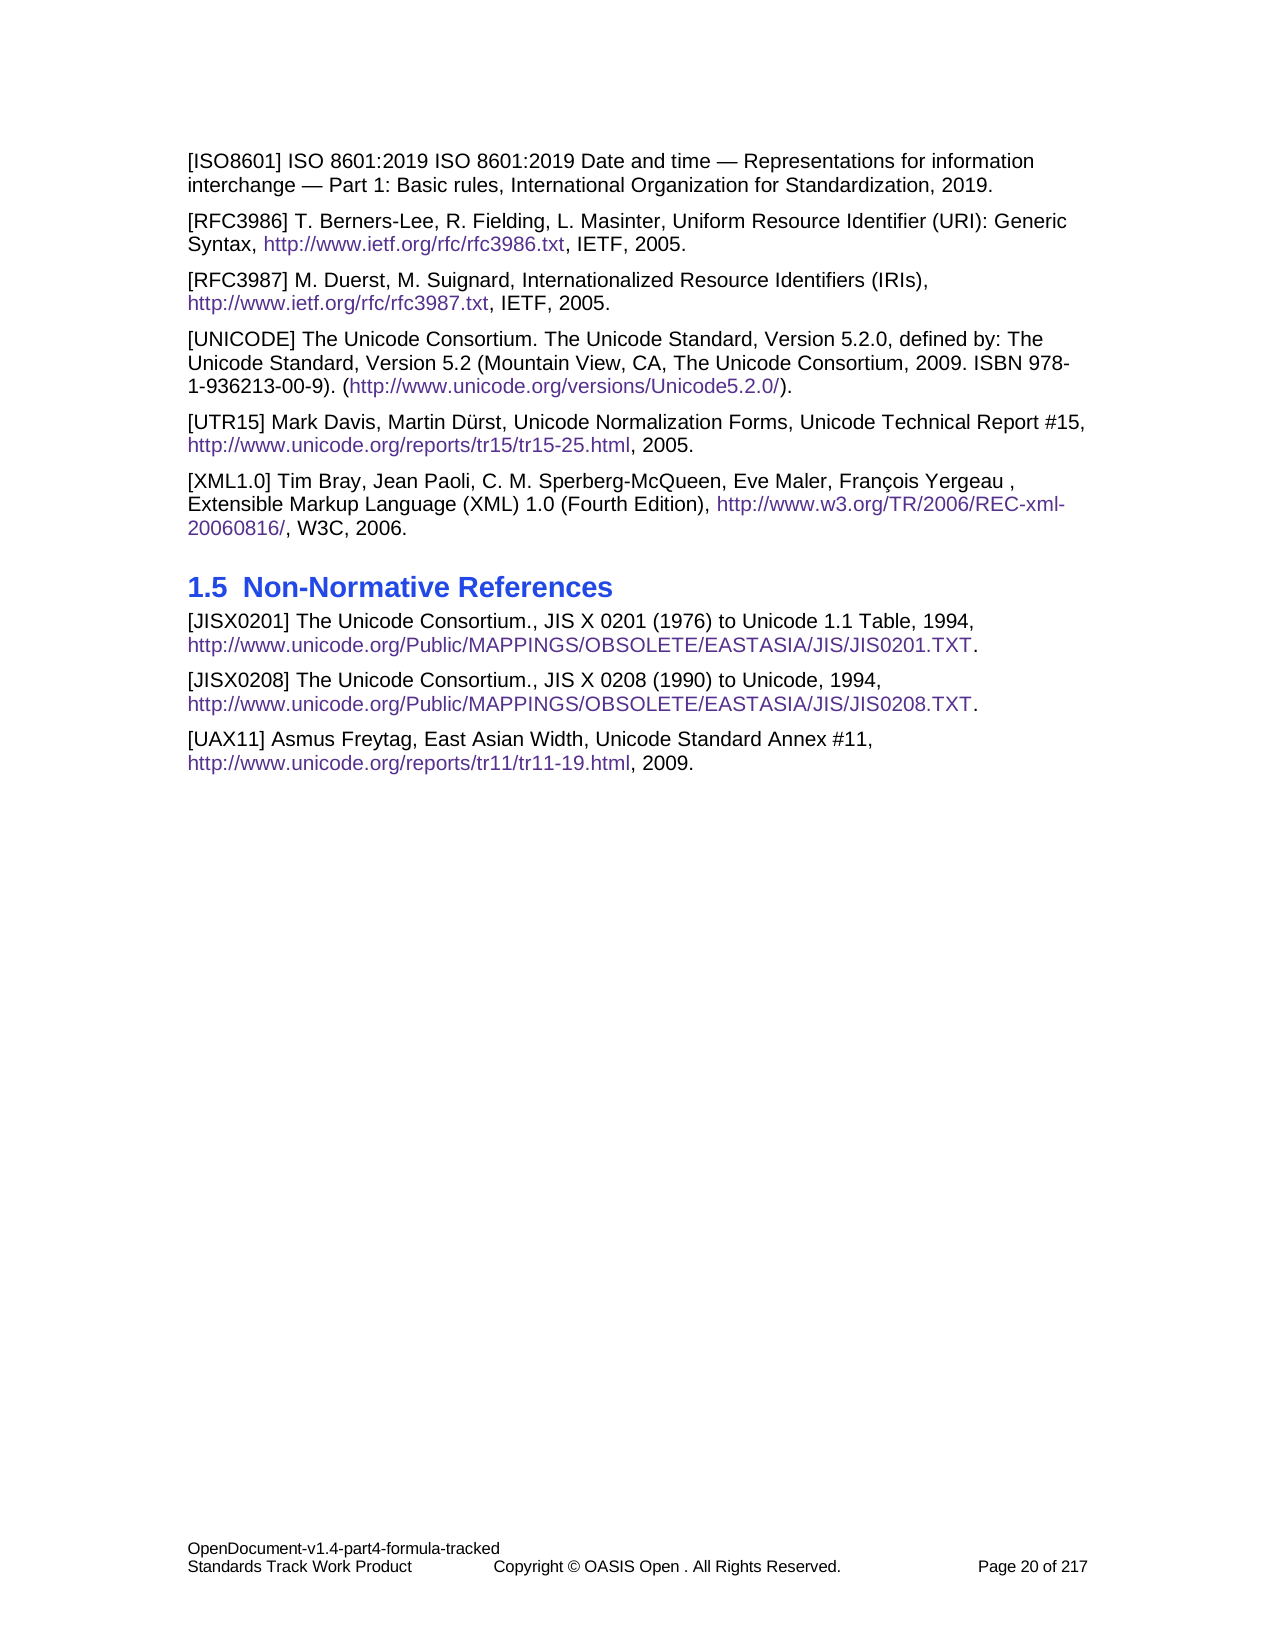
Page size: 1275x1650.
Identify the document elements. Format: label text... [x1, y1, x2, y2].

text [RFC3986] T. Berners-Lee, R. Fielding, L. Masinter, Uniform Resource Identifier (URI): Generic Syntax, http://www.ietf.org/rfc/rfc3986.txt, IETF, 2005. [187, 209, 1088, 256]
text [JISX0201] The Unicode Consortium., JIS X 0201 (1976) to Unicode 1.1 Table, 1994, http://www.unicode.org/Public/MAPPINGS/OBSOLETE/EASTASIA/JIS/JIS0201.TXT. [187, 609, 1088, 657]
text [RFC3987] M. Duerst, M. Suignard, Internationalized Resource Identifiers (IRIs), http://www.ietf.org/rfc/rfc3987.txt, IETF, 2005. [187, 268, 1088, 315]
text [JISX0208] The Unicode Consortium., JIS X 0208 (1990) to Unicode, 1994, http://www.unicode.org/Public/MAPPINGS/OBSOLETE/EASTASIA/JIS/JIS0208.TXT. [187, 669, 1088, 716]
text [UAX11] Asmus Freytag, East Asian Width, Unicode Standard Annex #11, http://www.unicode.org/reports/tr11/tr11-19.html, 2009. [187, 728, 1088, 775]
text [UTR15] Mark Davis, Martin Dürst, Unicode Normalization Forms, Unicode Technical Report #15, http://www.unicode.org/reports/tr15/tr15-25.html, 2005. [187, 410, 1088, 457]
text [ISO8601] ISO 8601:2019 ISO 8601:2019 Date and time — Representations for information interchange — Part 1: Basic rules, International Organization for Standardization, 2019. [187, 150, 1088, 197]
subtitle Non-Normative References [187, 571, 1088, 603]
text [UNICODE] The Unicode Consortium. The Unicode Standard, Version 5.2.0, defined by: The Unicode Standard, Version 5.2 (Mountain View, CA, The Unicode Consortium, 2009. ISBN 978-1-936213-00-9). (http://www.unicode.org/versions/Unicode5.2.0/). [187, 327, 1088, 398]
text [XML1.0] Tim Bray, Jean Paoli, C. M. Sperberg-McQueen, Eve Maler, François Yergeau , Extensible Markup Language (XML) 1.0 (Fourth Edition), http://www.w3.org/TR/2006/REC-xml-20060816/, W3C, 2006. [187, 469, 1088, 540]
